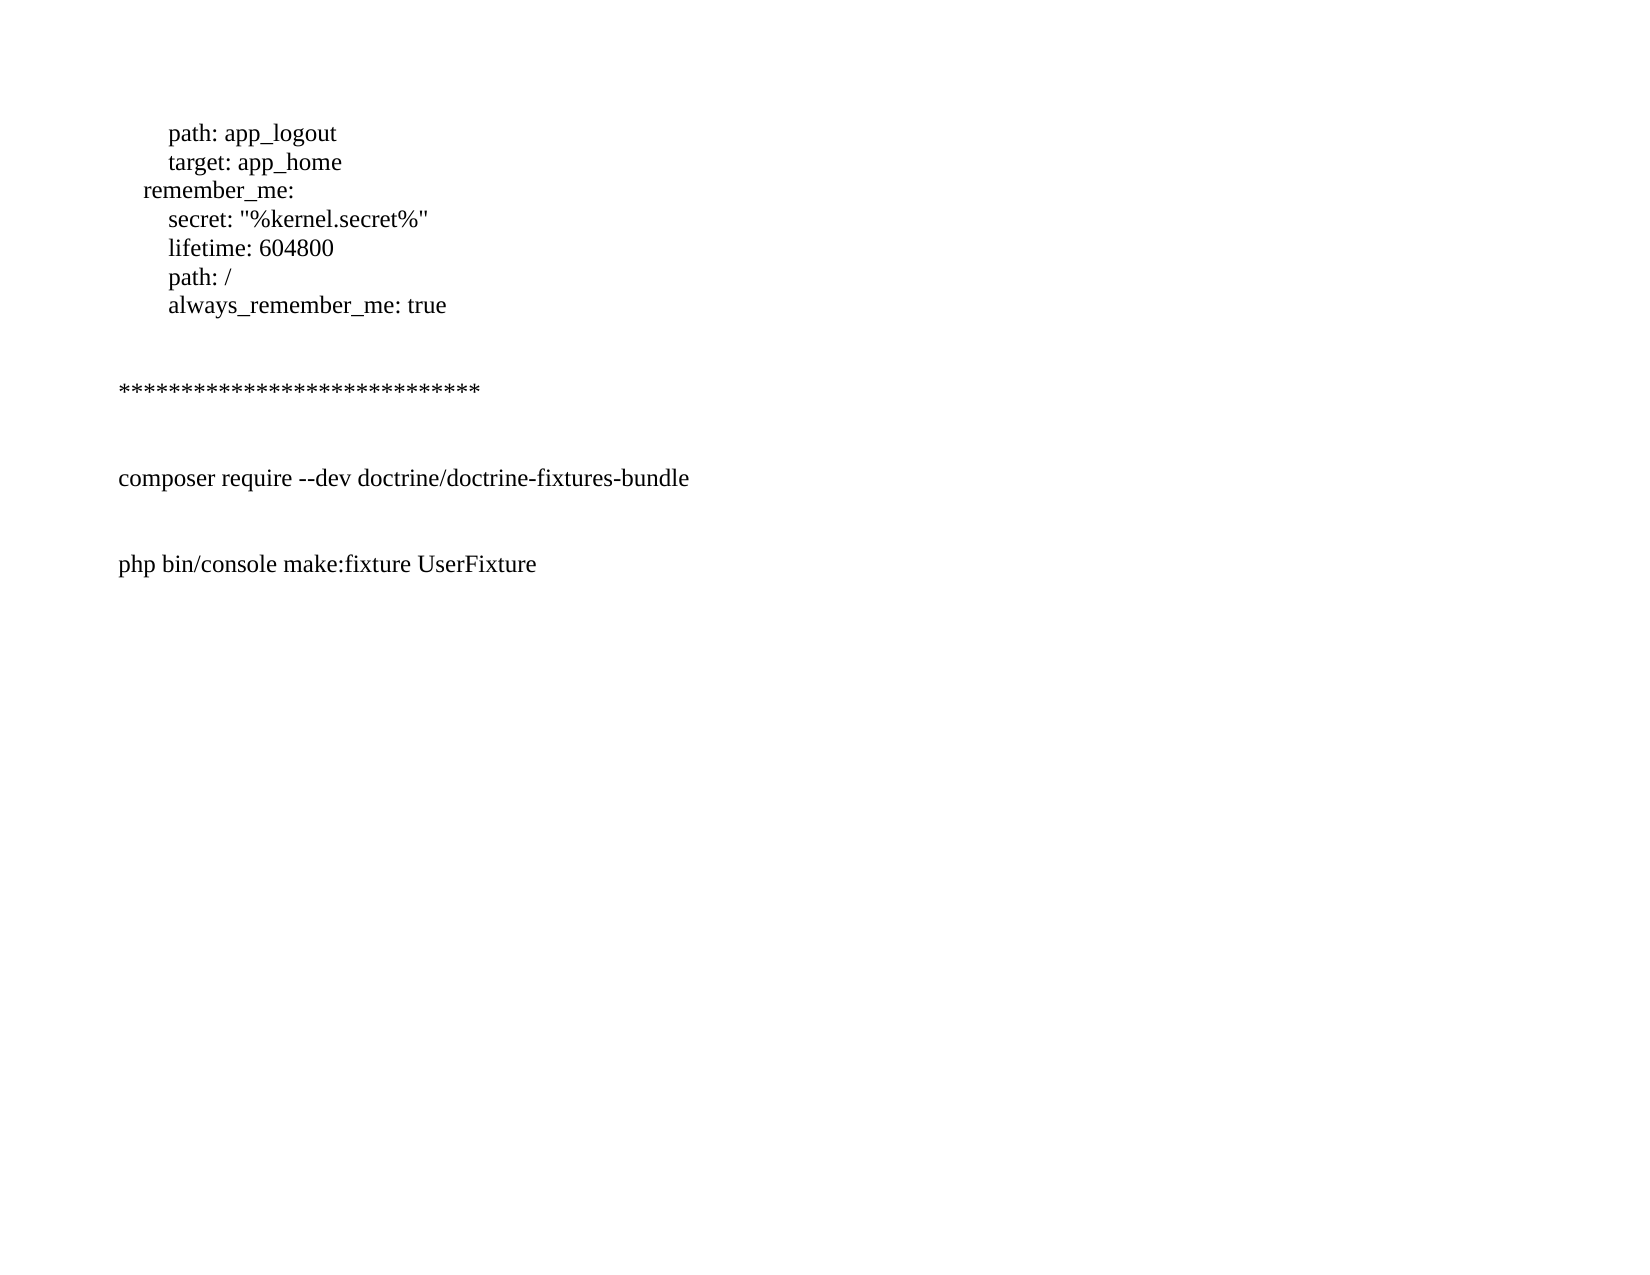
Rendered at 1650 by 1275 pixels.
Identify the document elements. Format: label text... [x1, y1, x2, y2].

text remember_me: [118, 176, 1532, 204]
text path: app_logout [118, 118, 1532, 147]
text target: app_home [118, 147, 1532, 176]
text ***************************** [118, 377, 1532, 406]
text composer require --dev doctrine/doctrine-fixtures-bundle [118, 463, 1532, 492]
text path: / [118, 262, 1532, 291]
text always_remember_me: true [118, 291, 1532, 319]
text lifetime: 604800 [118, 233, 1532, 262]
text php bin/console make:fixture UserFixture [118, 549, 1532, 578]
text secret: "%kernel.secret%" [118, 204, 1532, 233]
